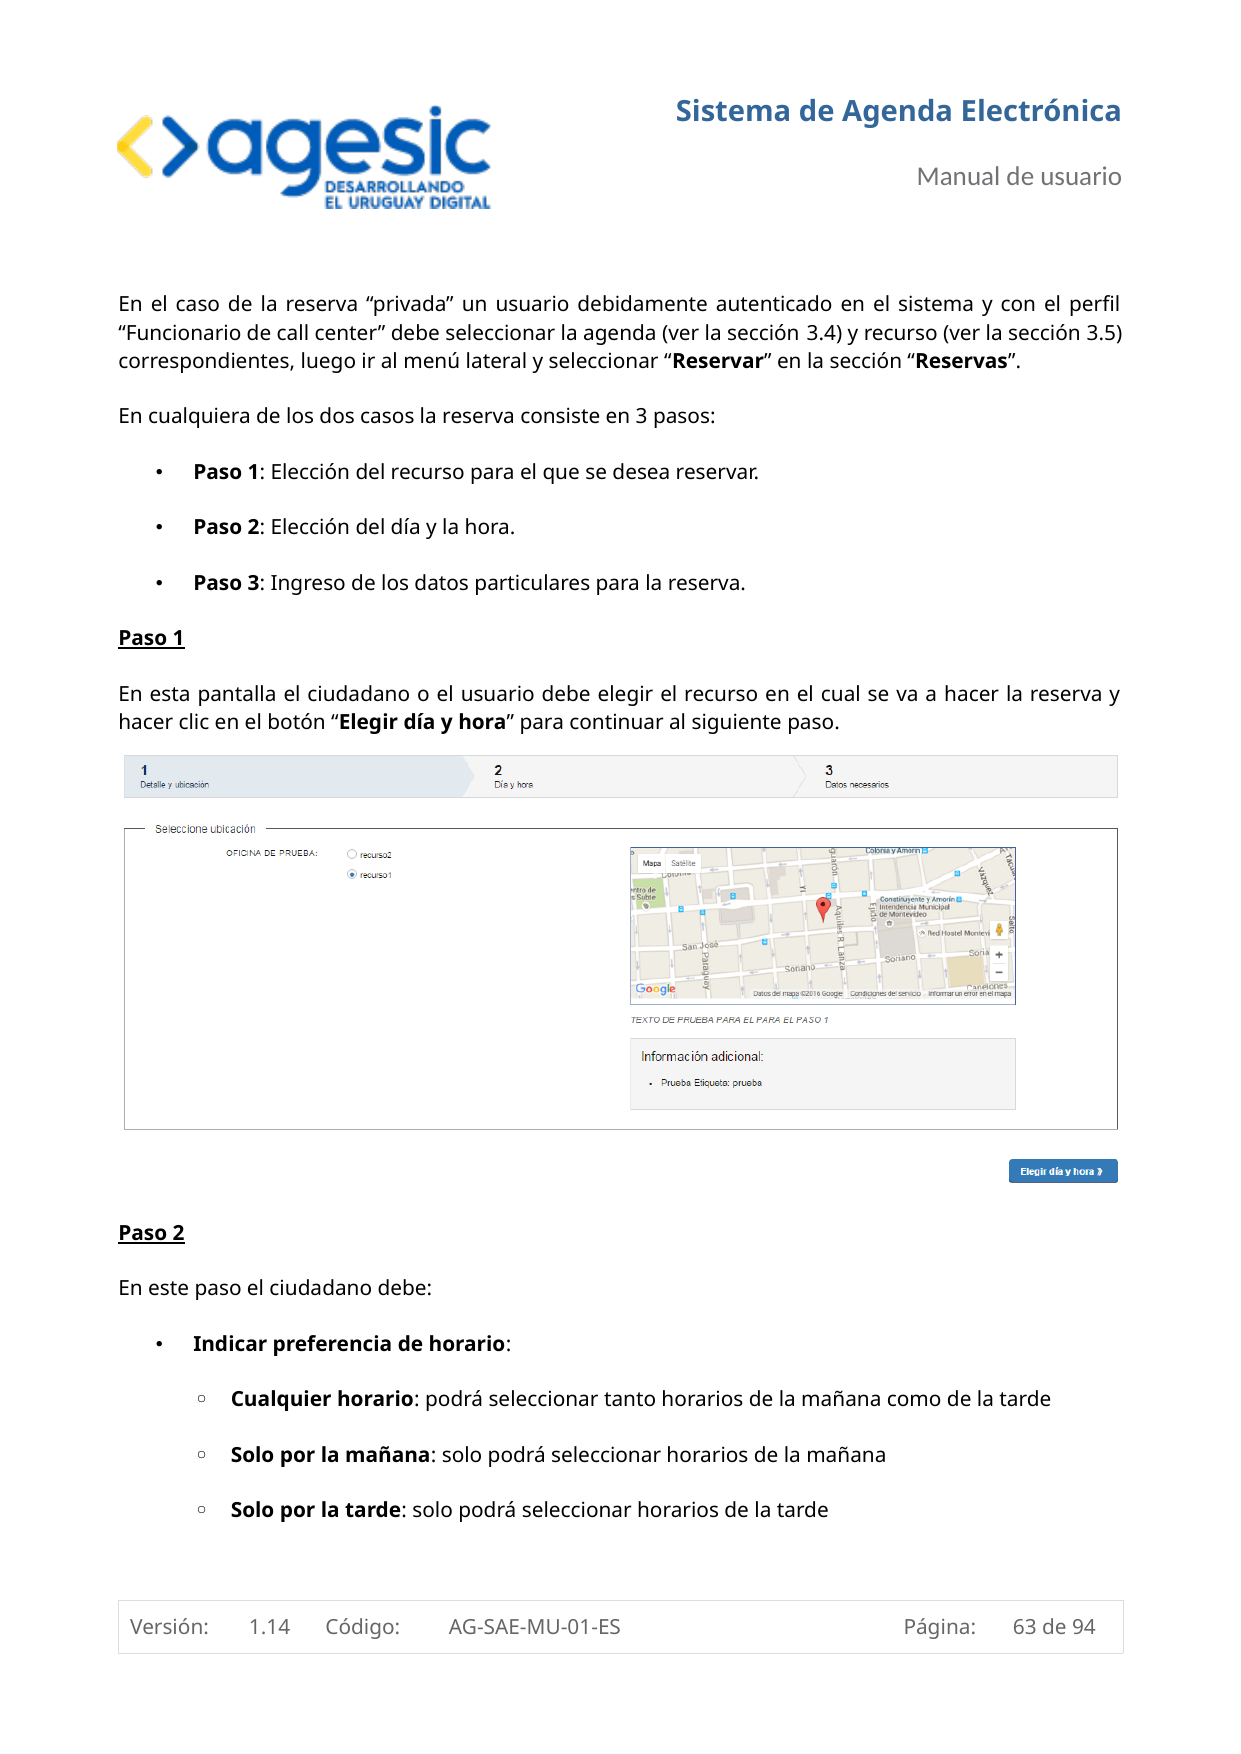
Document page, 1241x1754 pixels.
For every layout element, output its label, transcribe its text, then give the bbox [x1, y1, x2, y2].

list Solo por la mañana: solo podrá seleccionar horarios de la mañana [193, 1440, 1122, 1468]
text En esta pantalla el ciudadano o el usuario debe elegir el recurso en el cual se va a hacer la reserva y hacer clic en el botón “Elegir día y hora” para continuar al siguiente paso. [118, 679, 1122, 736]
list Paso 3: Ingreso de los datos particulares para la reserva. [156, 568, 1122, 596]
list Cualquier horario: podrá seleccionar tanto horarios de la mañana como de la tarde [193, 1384, 1122, 1413]
list Solo por la tarde: solo podrá seleccionar horarios de la tarde [193, 1495, 1122, 1523]
picture [116, 105, 492, 209]
list Paso 1: Elección del recurso para el que se desea reservar. [156, 457, 1122, 485]
list Indicar preferencia de horario: [156, 1329, 1122, 1357]
text En el caso de la reserva “privada” un usuario debidamente autenticado en el sistema y con el perfil “Funcionario de call center” debe seleccionar la agenda (ver la sección 3.4) y recurso (ver la sección 3.5) correspondientes, luego ir al menú lateral y seleccionar “Reservar” en la sección “Reservas”. [118, 289, 1122, 374]
text Paso 1 [118, 623, 1122, 652]
text En cualquiera de los dos casos la reserva consiste en 3 pasos: [118, 402, 1122, 430]
text Paso 2 [118, 1189, 1122, 1246]
list Paso 2: Elección del día y la hora. [156, 512, 1122, 541]
picture [118, 748, 1123, 1189]
text En este paso el ciudadano debe: [118, 1273, 1122, 1302]
